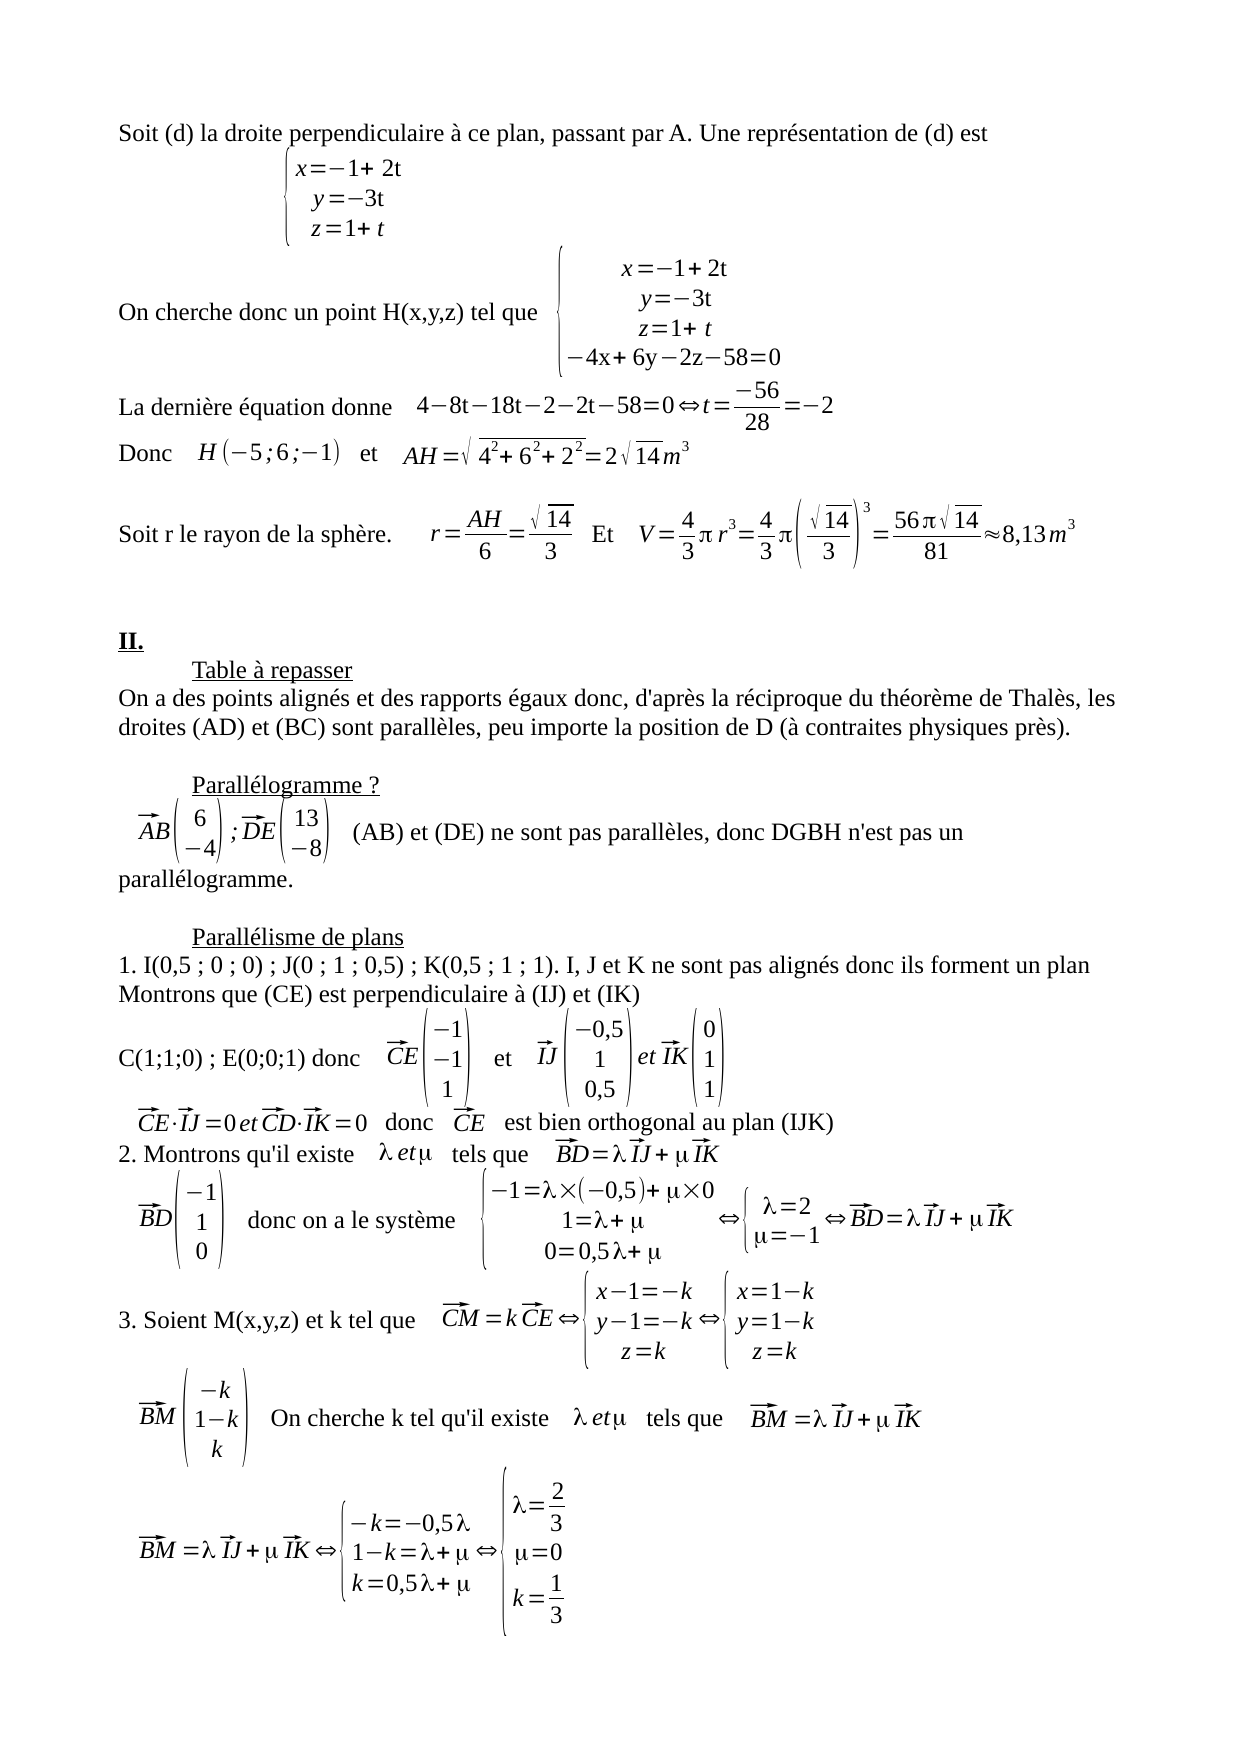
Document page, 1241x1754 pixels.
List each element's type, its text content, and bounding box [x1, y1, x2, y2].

text Donc et [118, 436, 1122, 470]
text 1. I(0,5 ; 0 ; 0) ; J(0 ; 1 ; 0,5) ; K(0,5 ; 1 ; 1). I, J et K ne sont pas alignés donc ils forment un plan [118, 951, 1122, 979]
text Table à repasser [118, 655, 1122, 683]
text donc on a le système [118, 1169, 1122, 1270]
text On cherche donc un point H(x,y,z) tel que [118, 246, 1122, 377]
text Soit r le rayon de la sphère. Et [118, 498, 1122, 568]
text La dernière équation donne [118, 377, 1122, 436]
text Soit (d) la droite perpendiculaire à ce plan, passant par A. Une représentation de (d) est [118, 118, 1122, 147]
text On cherche k tel qu'il existe tels que [118, 1369, 1122, 1467]
text Parallélisme de plans [118, 922, 1122, 951]
text doncest bien orthogonal au plan (IJK) [118, 1106, 1122, 1137]
text Parallélogramme ? [118, 770, 1122, 798]
text 2. Montrons qu'il existe tels que [118, 1137, 1122, 1169]
text Montrons que (CE) est perpendiculaire à (IJ) et (IK) [118, 979, 1122, 1008]
text II. [118, 626, 1122, 655]
text C(1;1;0) ; E(0;0;1) donc et [118, 1008, 1122, 1106]
text 3. Soient M(x,y,z) et k tel que [118, 1270, 1122, 1369]
text On a des points alignés et des rapports égaux donc, d'après la réciproque du théorème de Thalès, les droites (AD) et (BC) sont parallèles, peu importe la position de D (à contraites physiques près). [118, 683, 1122, 741]
text (AB) et (DE) ne sont pas parallèles, donc DGBH n'est pas un parallélogramme. [118, 798, 1122, 893]
